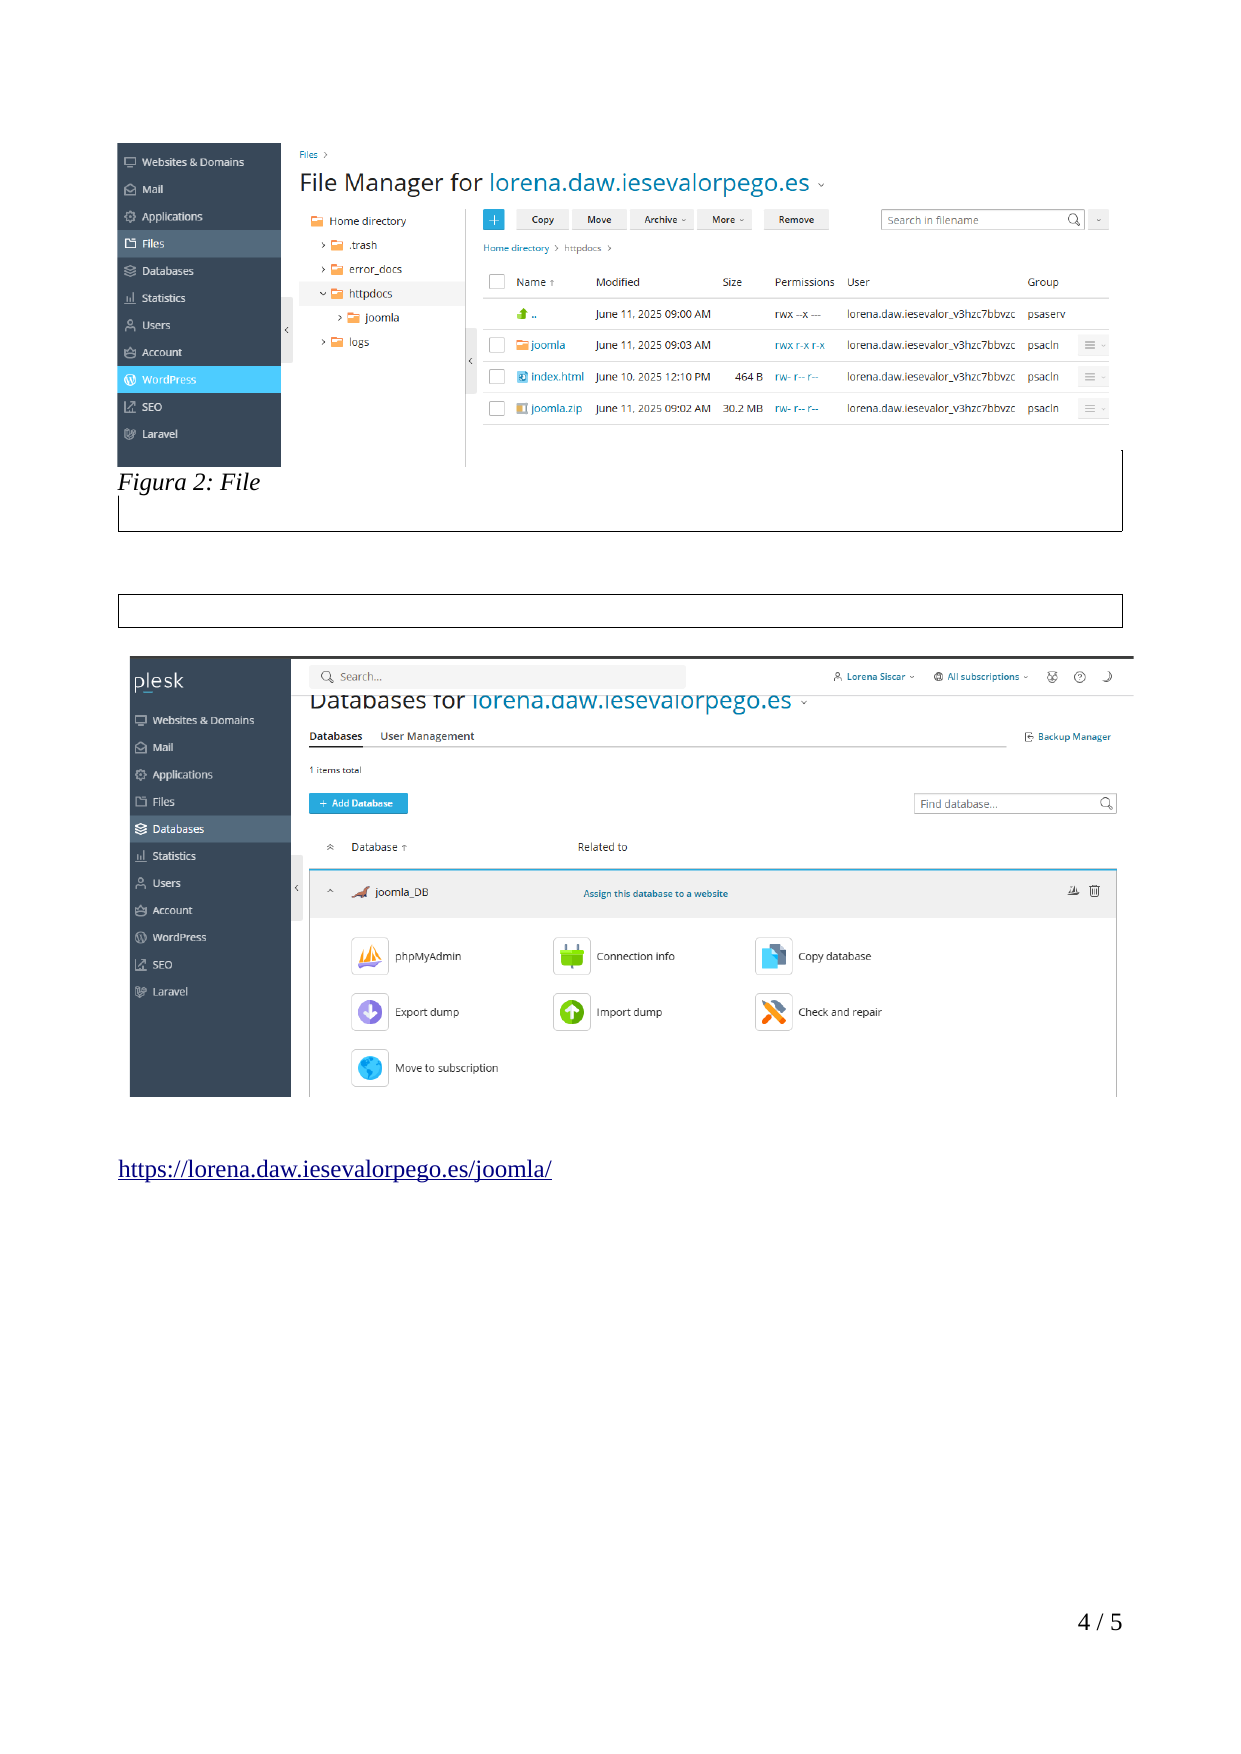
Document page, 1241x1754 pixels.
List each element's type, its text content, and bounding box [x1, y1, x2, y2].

text Figura 2: File [117, 467, 1121, 496]
text Per comprovar que funcione obrim el navegador posem això: https://lorena.daw.iesevalorpego.es/joomla/ [118, 1125, 1122, 1183]
picture [129, 656, 1134, 1097]
picture [117, 143, 1122, 467]
text Anem a databases fem click add database i creem una database nova [119, 595, 1122, 627]
subtitle Pas 3 Base de dades [118, 565, 1122, 594]
